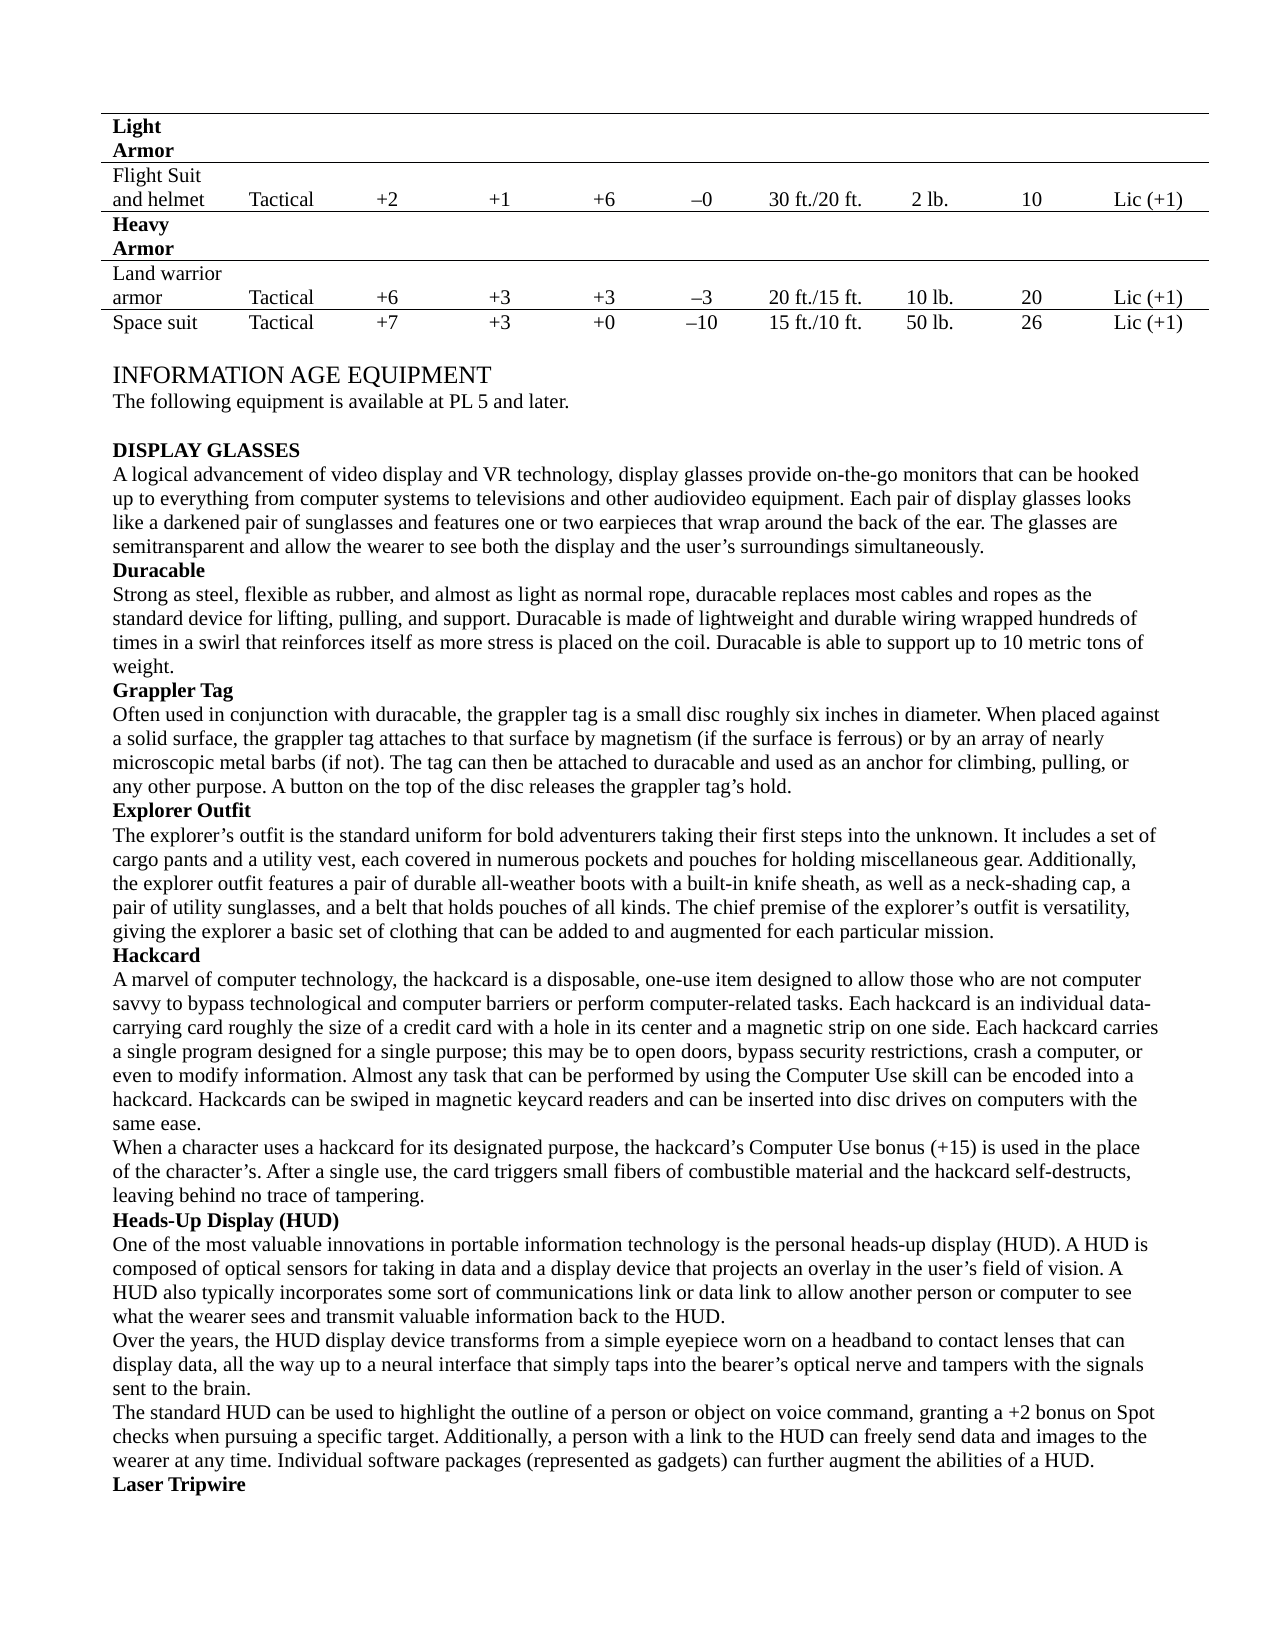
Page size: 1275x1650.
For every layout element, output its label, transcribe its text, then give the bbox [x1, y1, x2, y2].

text Heads-Up Display (HUD) [112, 1207, 1162, 1232]
table_cell Lic (+1) [1088, 261, 1209, 309]
table_cell +7 [326, 310, 448, 334]
table_cell Tactical [236, 163, 326, 211]
table_cell [747, 212, 884, 260]
table_cell [884, 212, 976, 260]
table_cell +1 [448, 163, 551, 211]
table_cell Space suit [101, 310, 236, 334]
text Hackcard [112, 943, 1162, 967]
table_cell +3 [448, 310, 551, 334]
text The standard HUD can be used to highlight the outline of a person or object on voice command, granting a +2 bonus on Spot checks when pursuing a specific target. Additionally, a person with a link to the HUD can freely send data and images to the wearer at any time. Individual software packages (represented as gadgets) can further augment the abilities of a HUD. [112, 1400, 1162, 1472]
table_cell Tactical [236, 310, 326, 334]
text Duracable [112, 558, 1162, 582]
text When a character uses a hackcard for its designated purpose, the hackcard’s Computer Use bonus (+15) is used in the place of the character’s. After a single use, the card triggers small fibers of combustible material and the hackcard self-destructs, leaving behind no trace of tampering. [112, 1135, 1162, 1207]
table_cell [236, 212, 326, 260]
table_cell [657, 114, 747, 162]
table_cell 20 ft./15 ft. [747, 261, 884, 309]
table_cell [326, 212, 448, 260]
table_cell 26 [976, 310, 1088, 334]
text DISPLAY GLASSES [112, 437, 1162, 462]
table_cell 10 [976, 163, 1088, 211]
table_cell [976, 212, 1088, 260]
table_cell [551, 114, 657, 162]
table_cell 30 ft./20 ft. [747, 163, 884, 211]
text A marvel of computer technology, the hackcard is a disposable, one-use item designed to allow those who are not computer savvy to bypass technological and computer barriers or perform computer-related tasks. Each hackcard is an individual data-carrying card roughly the size of a credit card with a hole in its center and a magnetic strip on one side. Each hackcard carries a single program designed for a single purpose; this may be to open doors, bypass security restrictions, crash a computer, or even to modify information. Almost any task that can be performed by using the Computer Use skill can be encoded into a hackcard. Hackcards can be swiped in magnetic keycard readers and can be inserted into disc drives on computers with the same ease. [112, 967, 1162, 1135]
table_cell [747, 114, 884, 162]
table_cell –10 [657, 310, 747, 334]
table_cell –3 [657, 261, 747, 309]
subtitle INFORMATION AGE EQUIPMENT [112, 361, 1162, 389]
text Often used in conjunction with duracable, the grappler tag is a small disc roughly six inches in diameter. When placed against a solid surface, the grappler tag attaches to that surface by magnetism (if the surface is ferrous) or by an array of nearly microscopic metal barbs (if not). The tag can then be attached to duracable and used as an anchor for climbing, pulling, or any other purpose. A button on the top of the disc releases the grappler tag’s hold. [112, 702, 1162, 798]
table_cell [326, 114, 448, 162]
table_cell +6 [326, 261, 448, 309]
text Explorer Outfit [112, 798, 1162, 822]
table_cell Lic (+1) [1088, 310, 1209, 334]
table_cell [884, 114, 976, 162]
table_cell [657, 212, 747, 260]
table_cell +2 [326, 163, 448, 211]
text One of the most valuable innovations in portable information technology is the personal heads-up display (HUD). A HUD is composed of optical sensors for taking in data and a display device that projects an overlay in the user’s field of vision. A HUD also typically incorporates some sort of communications link or data link to allow another person or computer to see what the wearer sees and transmit valuable information back to the HUD. [112, 1232, 1162, 1328]
table_cell Lic (+1) [1088, 163, 1209, 211]
text Over the years, the HUD display device transforms from a simple eyepiece worn on a headband to contact lenses that can display data, all the way up to a neural interface that simply taps into the bearer’s optical nerve and tampers with the signals sent to the brain. [112, 1328, 1162, 1400]
table_cell 10 lb. [884, 261, 976, 309]
table_cell Land warrior armor [101, 261, 236, 309]
table_cell +3 [551, 261, 657, 309]
table_cell –0 [657, 163, 747, 211]
table_cell [448, 114, 551, 162]
table_cell Flight Suit and helmet [101, 163, 236, 211]
table_cell +6 [551, 163, 657, 211]
table_cell 2 lb. [884, 163, 976, 211]
text Strong as steel, flexible as rubber, and almost as light as normal rope, duracable replaces most cables and ropes as the standard device for lifting, pulling, and support. Duracable is made of lightweight and durable wiring wrapped hundreds of times in a swirl that reinforces itself as more stress is placed on the coil. Duracable is able to support up to 10 metric tons of weight. [112, 582, 1162, 678]
table_cell +3 [448, 261, 551, 309]
table_cell 20 [976, 261, 1088, 309]
table_cell Tactical [236, 261, 326, 309]
table_cell [1088, 114, 1209, 162]
table_cell Heavy Armor [101, 212, 236, 260]
text A logical advancement of video display and VR technology, display glasses provide on-the-go monitors that can be hooked up to everything from computer systems to televisions and other audiovideo equipment. Each pair of display glasses looks like a darkened pair of sunglasses and features one or two earpieces that wrap around the back of the ear. The glasses are semitransparent and allow the wearer to see both the display and the user’s surroundings simultaneously. [112, 462, 1162, 558]
table_cell [551, 212, 657, 260]
table_cell [976, 114, 1088, 162]
text The following equipment is available at PL 5 and later. [112, 389, 1162, 413]
table_cell 15 ft./10 ft. [747, 310, 884, 334]
table_cell [236, 114, 326, 162]
text Laser Tripwire [112, 1472, 1162, 1496]
text Grappler Tag [112, 678, 1162, 702]
text The explorer’s outfit is the standard uniform for bold adventurers taking their first steps into the unknown. It includes a set of cargo pants and a utility vest, each covered in numerous pockets and pouches for holding miscellaneous gear. Additionally, the explorer outfit features a pair of durable all-weather boots with a built-in knife sheath, as well as a neck-shading cap, a pair of utility sunglasses, and a belt that holds pouches of all kinds. The chief premise of the explorer’s outfit is versatility, giving the explorer a basic set of clothing that can be added to and augmented for each particular mission. [112, 822, 1162, 943]
table_cell 50 lb. [884, 310, 976, 334]
table_cell Light Armor [101, 114, 236, 162]
table_cell [1088, 212, 1209, 260]
table_cell [448, 212, 551, 260]
table_cell +0 [551, 310, 657, 334]
